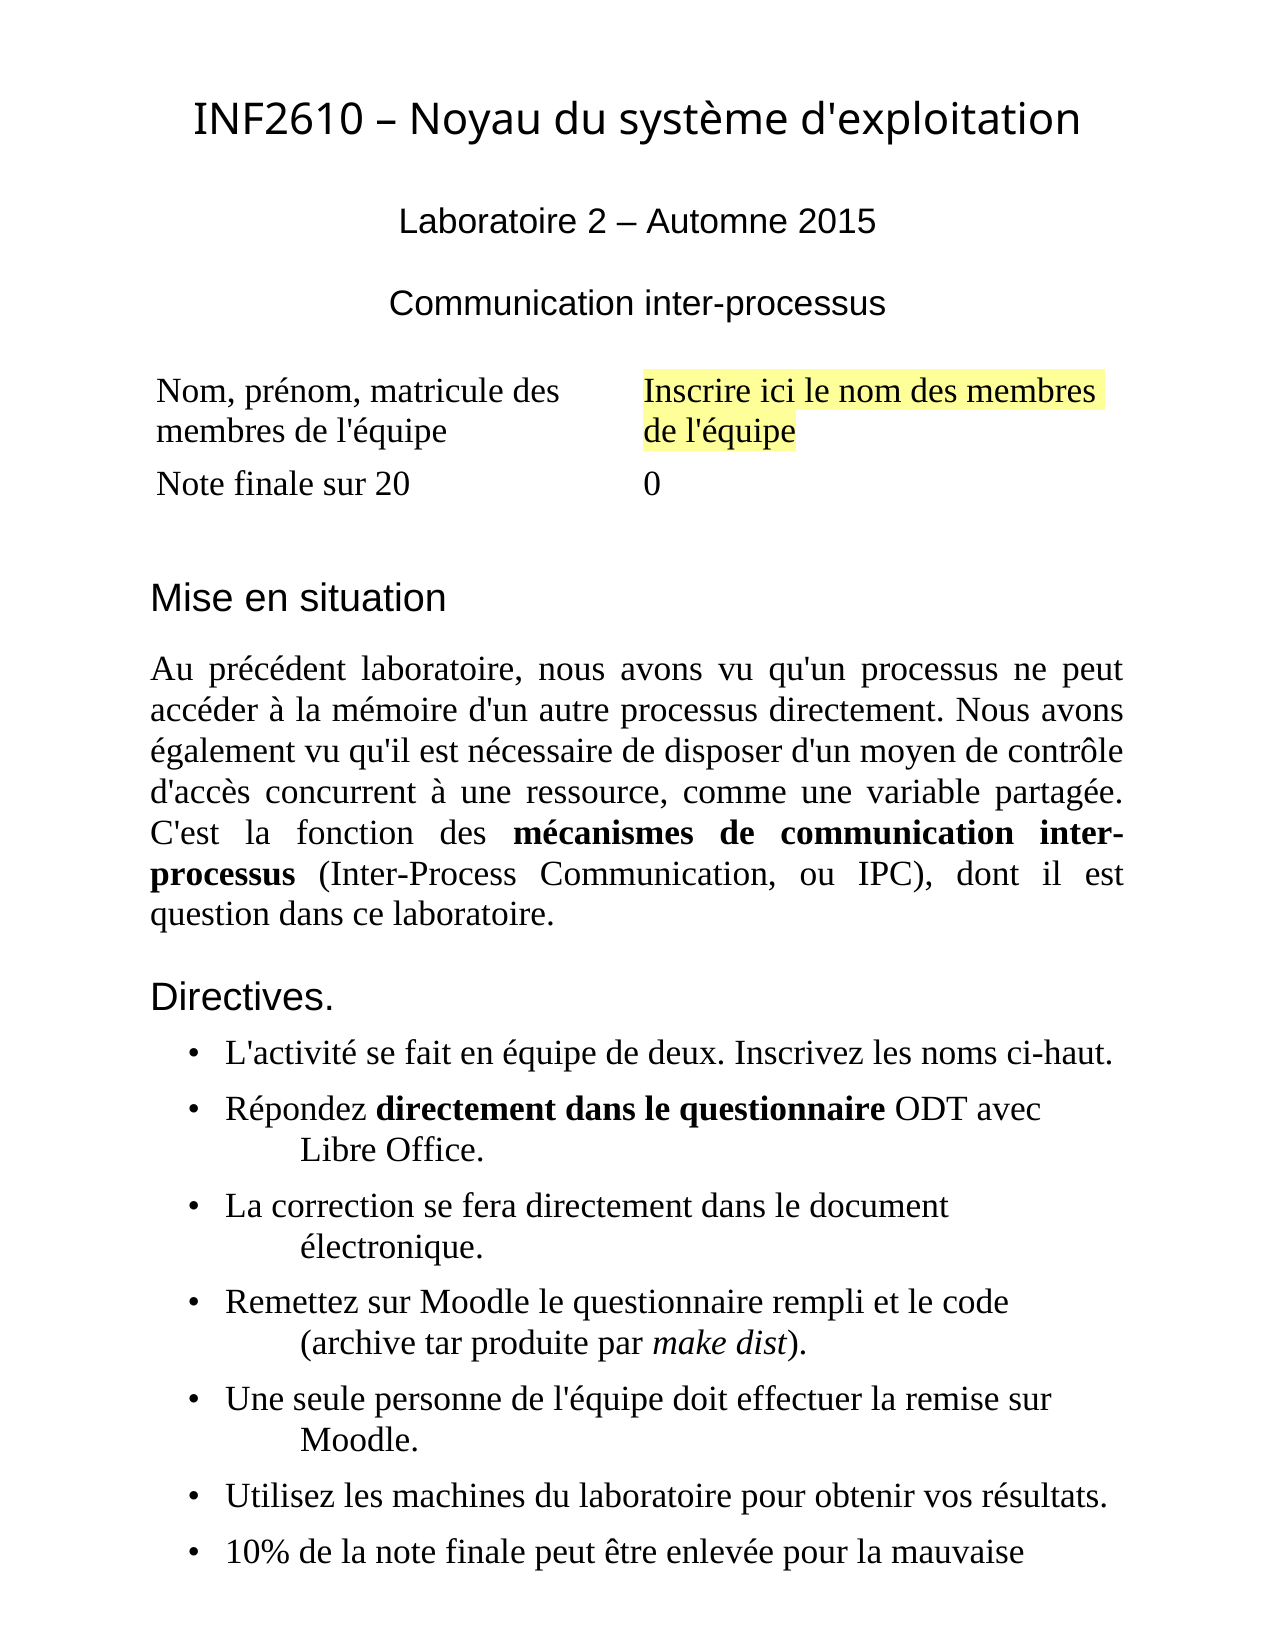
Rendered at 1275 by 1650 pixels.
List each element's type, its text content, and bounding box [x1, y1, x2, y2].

text Laboratoire 2 – Automne 2015 [150, 200, 1125, 241]
text Mise en situation [150, 574, 1125, 620]
text Communication inter-processus [150, 282, 1125, 322]
text INF2610 – Noyau du système d'exploitation [150, 87, 1125, 147]
table_cell Note finale sur 20 [150, 456, 637, 509]
list Répondez directement dans le questionnaire ODT avec Libre Office. [187, 1087, 1125, 1169]
list 10% de la note finale peut être enlevée pour la mauvaise [187, 1530, 1125, 1571]
table_cell 0 [638, 456, 1125, 509]
text Directives. [150, 973, 1125, 1019]
list Remettez sur Moodle le questionnaire rempli et le code (archive tar produite par make dist). [187, 1281, 1125, 1362]
table_header Nom, prénom, matricule des membres de l'équipe [150, 363, 637, 456]
table_header Inscrire ici le nom des membres de l'équipe [638, 363, 1125, 456]
list Une seule personne de l'équipe doit effectuer la remise sur Moodle. [187, 1377, 1125, 1459]
list La correction se fera directement dans le document électronique. [187, 1184, 1125, 1266]
list L'activité se fait en équipe de deux. Inscrivez les noms ci-haut. [187, 1032, 1125, 1072]
text Au précédent laboratoire, nous avons vu qu'un processus ne peut accéder à la mémoire d'un autre processus directement. Nous avons également vu qu'il est nécessaire de disposer d'un moyen de contrôle d'accès concurrent à une ressource, comme une variable partagée. C'est la fonction des mécanismes de communication inter-processus (Inter-Process Communication, ou IPC), dont il est question dans ce laboratoire. [150, 648, 1125, 933]
list Utilisez les machines du laboratoire pour obtenir vos résultats. [187, 1474, 1125, 1515]
